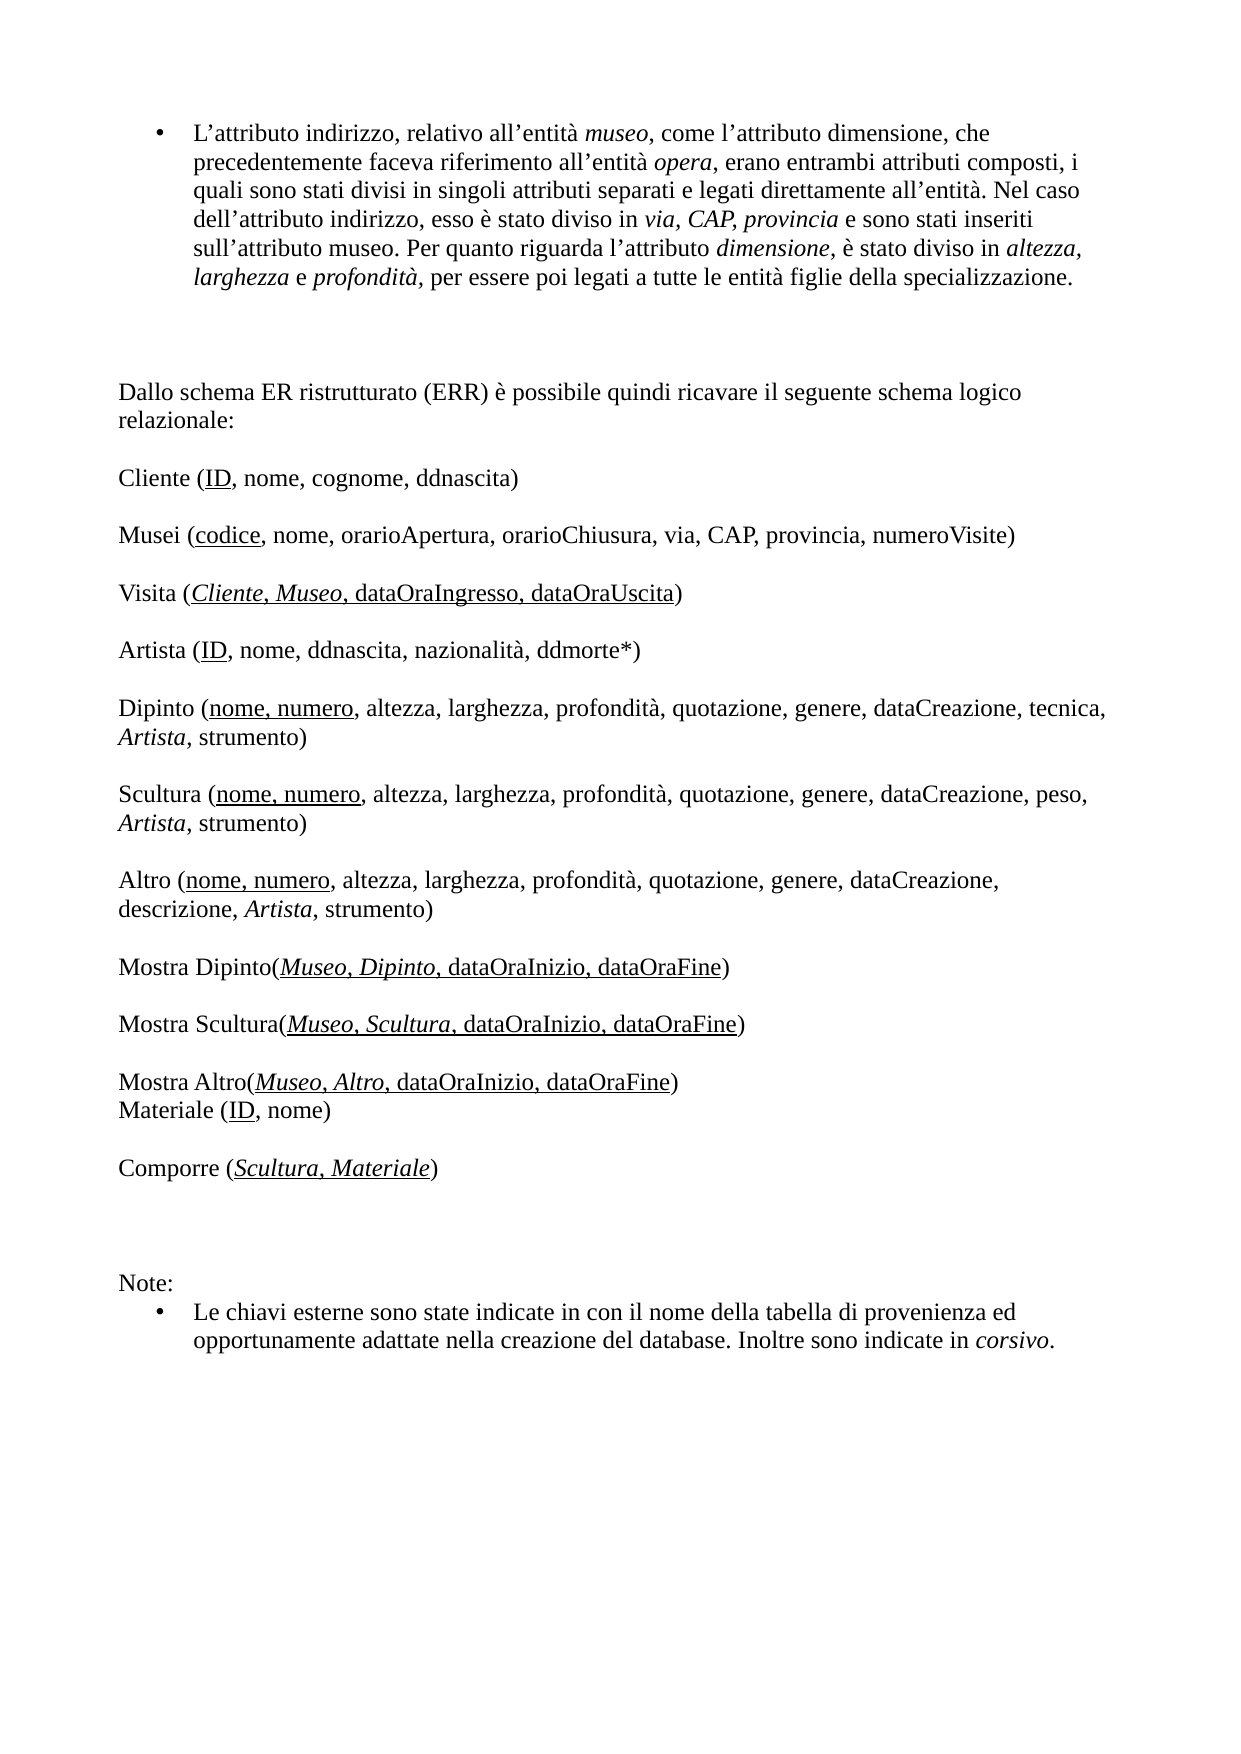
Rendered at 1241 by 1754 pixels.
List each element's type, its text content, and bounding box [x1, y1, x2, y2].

list Le chiavi esterne sono state indicate in con il nome della tabella di provenienza ed opportunamente adattate nella creazione del database. Inoltre sono indicate in corsivo. [156, 1297, 1122, 1354]
text Comporre (Scultura, Materiale) [118, 1153, 1122, 1182]
text Mostra Scultura(Museo, Scultura, dataOraInizio, dataOraFine) [118, 1009, 1122, 1038]
text Scultura (nome, numero, altezza, larghezza, profondità, quotazione, genere, dataCreazione, peso, Artista, strumento) [118, 779, 1122, 837]
text Cliente (ID, nome, cognome, ddnascita) [118, 463, 1122, 492]
text Altro (nome, numero, altezza, larghezza, profondità, quotazione, genere, dataCreazione, descrizione, Artista, strumento) [118, 866, 1122, 923]
text Dallo schema ER ristrutturato (ERR) è possibile quindi ricavare il seguente schema logico relazionale: [118, 377, 1122, 434]
text Visita (Cliente, Museo, dataOraIngresso, dataOraUscita) [118, 578, 1122, 607]
text Note: [118, 1268, 1122, 1297]
text Musei (codice, nome, orarioApertura, orarioChiusura, via, CAP, provincia, numeroVisite) [118, 521, 1122, 549]
text Dipinto (nome, numero, altezza, larghezza, profondità, quotazione, genere, dataCreazione, tecnica, Artista, strumento) [118, 693, 1122, 751]
text Mostra Dipinto(Museo, Dipinto, dataOraInizio, dataOraFine) [118, 952, 1122, 981]
text Artista (ID, nome, ddnascita, nazionalità, ddmorte*) [118, 636, 1122, 664]
text Materiale (ID, nome) [118, 1096, 1122, 1124]
list L’attributo indirizzo, relativo all’entità museo, come l’attributo dimensione, che precedentemente faceva riferimento all’entità opera, erano entrambi attributi composti, i quali sono stati divisi in singoli attributi separati e legati direttamente all’entità. Nel caso dell’attributo indirizzo, esso è stato diviso in via, CAP, provincia e sono stati inseriti sull’attributo museo. Per quanto riguarda l’attributo dimensione, è stato diviso in altezza, larghezza e profondità, per essere poi legati a tutte le entità figlie della specializzazione. [156, 118, 1122, 291]
text Mostra Altro(Museo, Altro, dataOraInizio, dataOraFine) [118, 1067, 1122, 1096]
